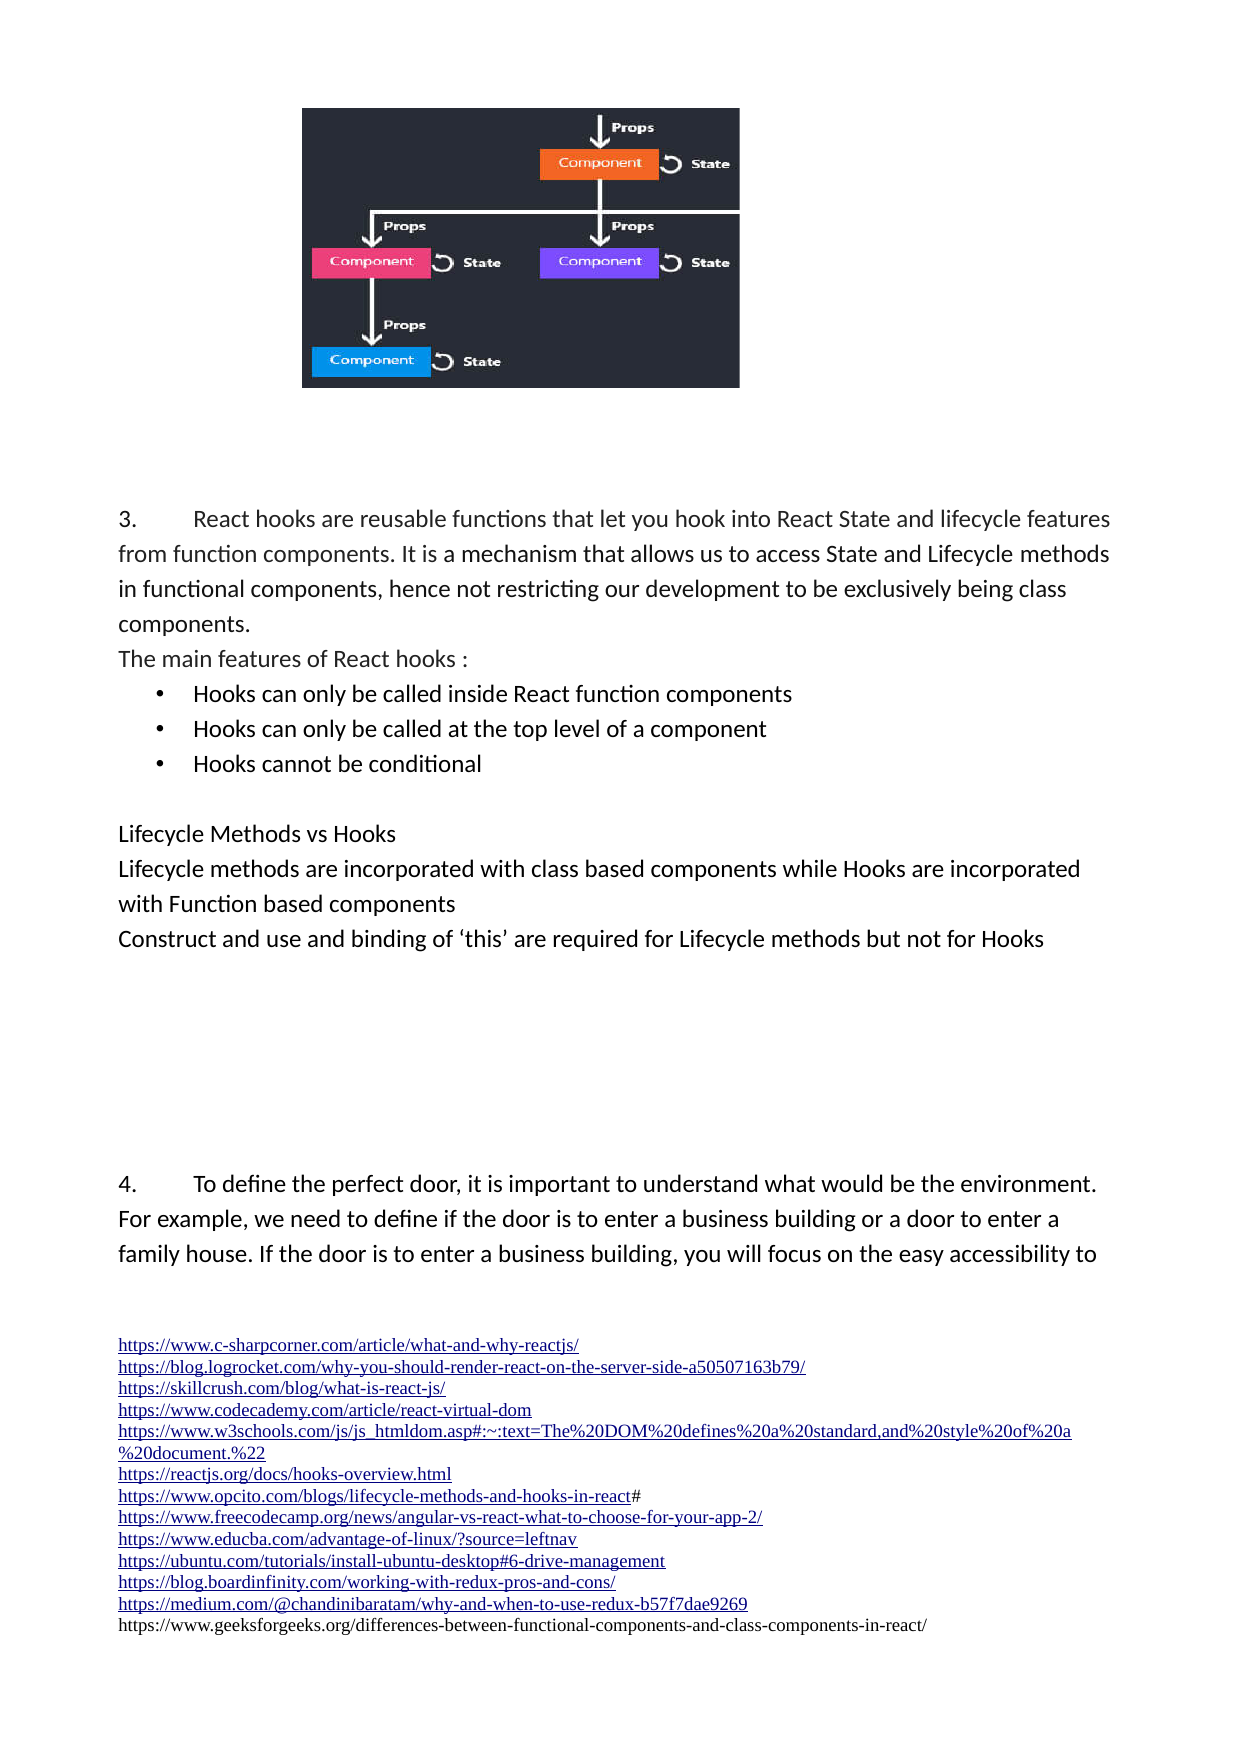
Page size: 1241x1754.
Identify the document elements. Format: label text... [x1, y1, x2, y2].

text Lifecycle methods are incorporated with class based components while Hooks are incorporated with Function based components [118, 853, 1122, 919]
picture [302, 108, 740, 388]
list The main features of React hooks : [118, 643, 1122, 674]
list Hooks can only be called inside React function components [156, 678, 1122, 709]
text Construct and use and binding of ‘this’ are required for Lifecycle methods but not for Hooks [118, 923, 1122, 954]
list Hooks cannot be conditional [156, 748, 1122, 779]
list Hooks can only be called at the top level of a component [156, 713, 1122, 744]
list React hooks are reusable functions that let you hook into React State and lifecycle features from function components. It is a mechanism that allows us to access State and Lifecycle methods in functional components, hence not restricting our development to be exclusively being class components. [118, 503, 1122, 639]
text Lifecycle Methods vs Hooks [118, 818, 1122, 849]
list To define the perfect door, it is important to understand what would be the environment. For example, we need to define if the door is to enter a business building or a door to enter a family house. If the door is to enter a business building, you will focus on the easy accessibility to [118, 1168, 1122, 1269]
